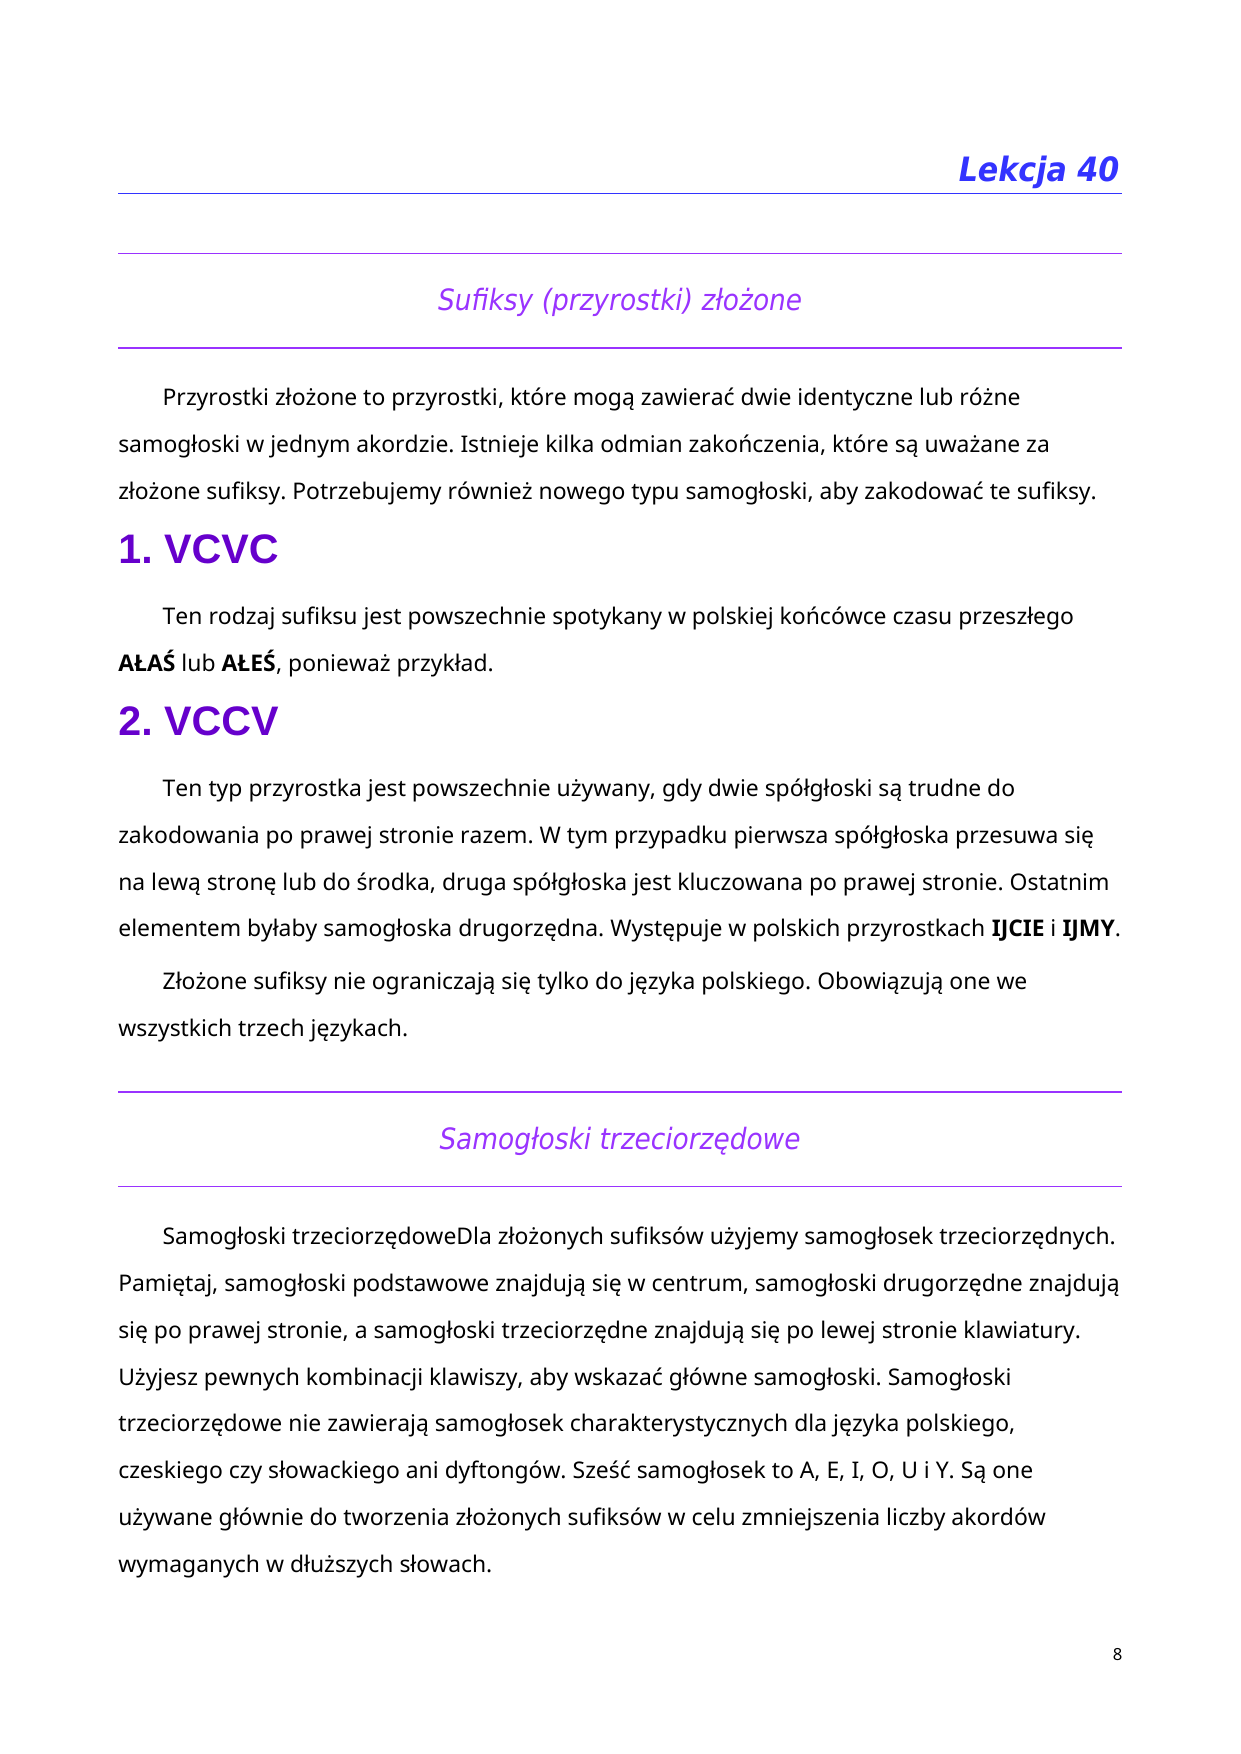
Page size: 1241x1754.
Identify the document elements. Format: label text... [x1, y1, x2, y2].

text Ten typ przyrostka jest powszechnie używany, gdy dwie spółgłoski są trudne do zakodowania po prawej stronie razem. W tym przypadku pierwsza spółgłoska przesuwa się na lewą stronę lub do środka, druga spółgłoska jest kluczowana po prawej stronie. Ostatnim elementem byłaby samogłoska drugorzędna. Występuje w polskich przyrostkach IJCIE i IJMY. [118, 772, 1122, 943]
text Ten rodzaj sufiksu jest powszechnie spotykany w polskiej końcówce czasu przeszłego AŁAŚ lub AŁEŚ, ponieważ przykład. [118, 600, 1122, 678]
text Przyrostki złożone to przyrostki, które mogą zawierać dwie identyczne lub różne samogłoski w jednym akordzie. Istnieje kilka odmian zakończenia, które są uważane za złożone sufiksy. Potrzebujemy również nowego typu samogłoski, aby zakodować te sufiksy. [118, 381, 1122, 506]
text 1. VCVC [118, 524, 1122, 572]
subtitle Sufiksy (przyrostki) złożone [118, 254, 1122, 347]
subtitle Lekcja 40 [118, 148, 1122, 193]
text Złożone sufiksy nie ograniczają się tylko do języka polskiego. Obowiązują one we wszystkich trzech językach. [118, 965, 1122, 1043]
subtitle Samogłoski trzeciorzędowe [118, 1093, 1122, 1186]
text Samogłoski trzeciorzędoweDla złożonych sufiksów użyjemy samogłosek trzeciorzędnych. Pamiętaj, samogłoski podstawowe znajdują się w centrum, samogłoski drugorzędne znajdują się po prawej stronie, a samogłoski trzeciorzędne znajdują się po lewej stronie klawiatury. Użyjesz pewnych kombinacji klawiszy, aby wskazać główne samogłoski. Samogłoski trzeciorzędowe nie zawierają samogłosek charakterystycznych dla języka polskiego, czeskiego czy słowackiego ani dyftongów. Sześć samogłosek to A, E, I, O, U i Y. Są one używane głównie do tworzenia złożonych sufiksów w celu zmniejszenia liczby akordów wymaganych w dłuższych słowach. [118, 1220, 1122, 1579]
text 2. VCCV [118, 696, 1122, 744]
